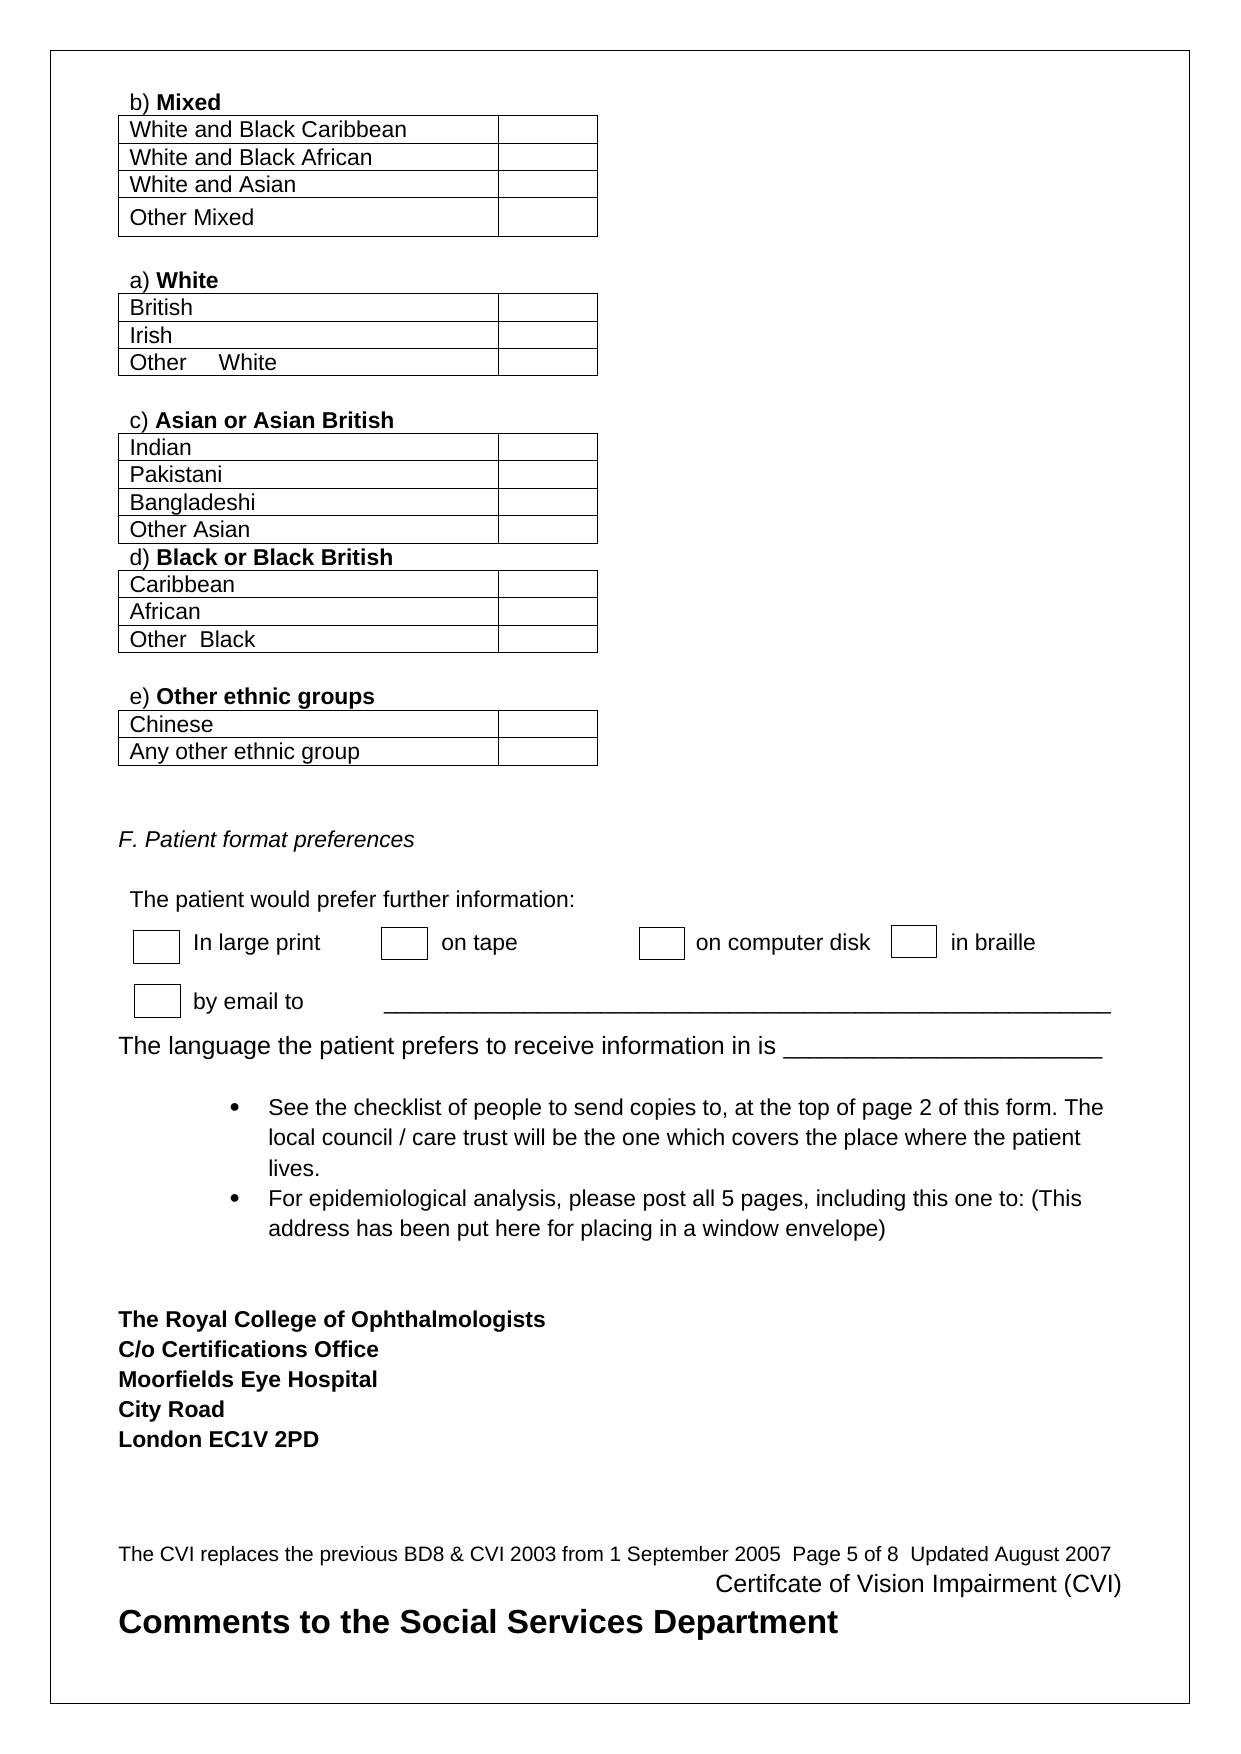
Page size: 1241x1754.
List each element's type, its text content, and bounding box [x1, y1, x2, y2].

table_header [499, 267, 598, 293]
table_header [499, 544, 598, 570]
text Moorfields Eye Hospital [118, 1366, 1122, 1392]
table_cell [499, 144, 597, 170]
text City Road [118, 1396, 1122, 1422]
text The CVI replaces the previous BD8 & CVI 2003 from 1 September 2005 Page 5 of 8 Updated August 2007 [118, 1542, 1122, 1566]
table_cell Pakistani [119, 461, 498, 488]
table_cell Caribbean [119, 571, 498, 597]
table_cell by email to [118, 972, 373, 1031]
list For epidemiological analysis, please post all 5 pages, including this one to: (This address has been put here for placing in a window envelope) [231, 1185, 1122, 1241]
table_cell [499, 434, 597, 460]
table_cell Other Asian [119, 516, 498, 542]
table_cell Irish [119, 322, 498, 348]
table_cell Indian [119, 434, 498, 460]
text C/o Certifications Office [118, 1336, 1122, 1362]
table_cell [499, 349, 597, 375]
text F. Patient format preferences [118, 826, 1122, 852]
table_header c) Asian or Asian British [118, 407, 498, 433]
table_header The patient would prefer further information: [118, 886, 1137, 913]
table_cell _________________________________________________________ [373, 972, 1137, 1031]
table_cell Chinese [119, 711, 498, 737]
table_cell [499, 322, 597, 348]
table_cell [499, 171, 597, 197]
table_header b) Mixed [118, 89, 498, 115]
table_header [499, 407, 598, 433]
text London EC1V 2PD [118, 1426, 1122, 1453]
table_cell White and Asian [119, 171, 498, 197]
table_cell [499, 571, 597, 597]
table_cell [499, 738, 597, 764]
text The language the patient prefers to receive information in is _________________________ [118, 1031, 1122, 1059]
table_cell Other White [119, 349, 498, 375]
table_cell White and Black African [119, 144, 498, 170]
table_header e) Other ethnic groups [118, 683, 498, 710]
table_cell Bangladeshi [119, 489, 498, 515]
table_cell [499, 116, 597, 142]
table_cell [499, 516, 597, 542]
table_cell in braille [882, 913, 1137, 972]
text Certifcate of Vision Impairment (CVI) [118, 1569, 1122, 1598]
table_cell [499, 711, 597, 737]
table_cell on computer disk [627, 913, 882, 972]
table_header [499, 89, 598, 115]
table_cell [499, 294, 597, 321]
text Comments to the Social Services Department [118, 1602, 1122, 1641]
table_cell White and Black Caribbean [119, 116, 498, 142]
table_cell [499, 598, 597, 625]
table_cell Other Mixed [119, 198, 498, 236]
table_header d) Black or Black British [118, 544, 498, 570]
table_cell [499, 489, 597, 515]
table_cell Any other ethnic group [119, 738, 498, 764]
table_cell [499, 198, 597, 236]
table_header [499, 683, 598, 710]
table_cell In large print [118, 913, 373, 972]
table_header a) White [118, 267, 498, 293]
table_cell [499, 461, 597, 488]
table_cell African [119, 598, 498, 625]
table_cell Other Black [119, 626, 498, 652]
table_cell on tape [373, 913, 627, 972]
table_cell [499, 626, 597, 652]
text The Royal College of Ophthalmologists [118, 1306, 1122, 1332]
list See the checklist of people to send copies to, at the top of page 2 of this form. The local council / care trust will be the one which covers the place where the patient lives. [231, 1094, 1122, 1181]
table_cell British [119, 294, 498, 321]
